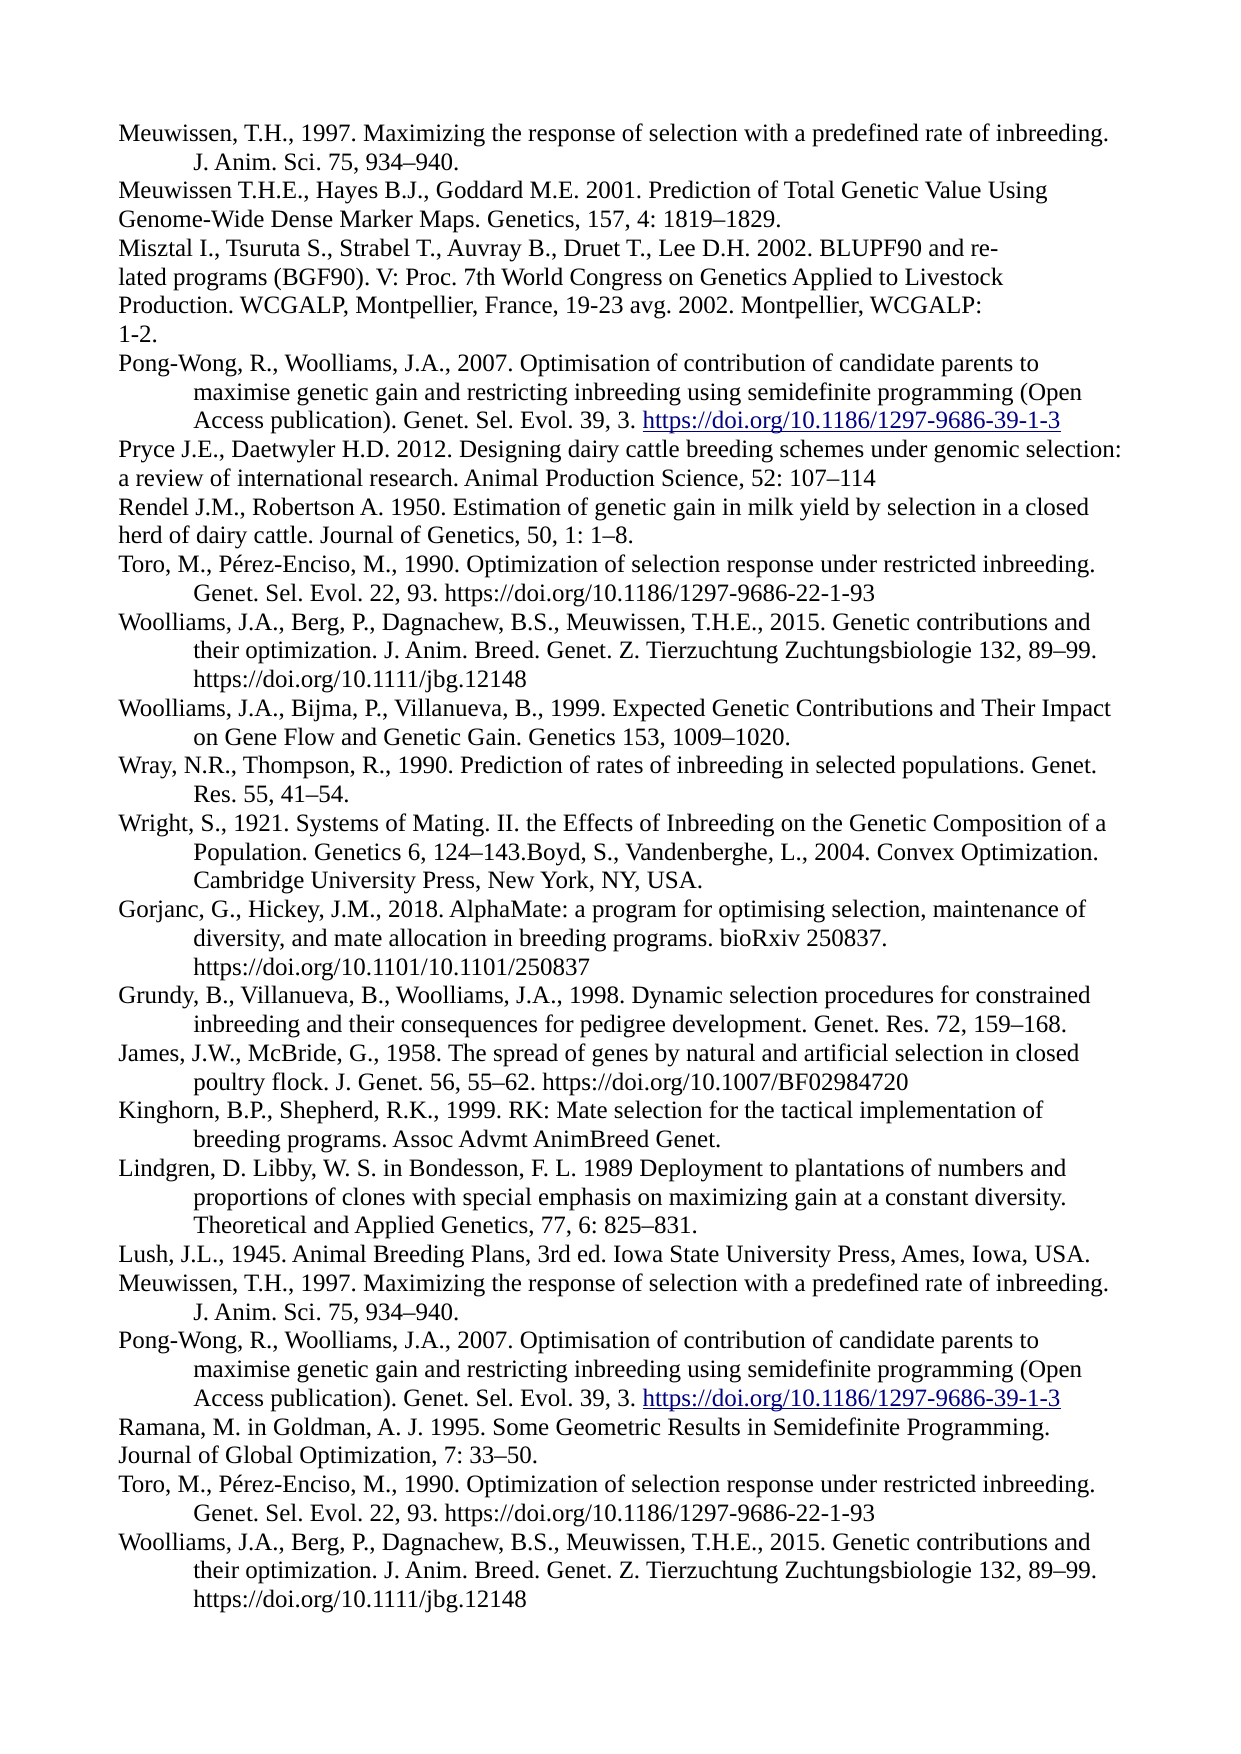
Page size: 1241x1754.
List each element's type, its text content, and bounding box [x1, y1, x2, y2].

text Lindgren, D. Libby, W. S. in Bondesson, F. L. 1989 Deployment to plantations of numbers and proportions of clones with special emphasis on maximizing gain at a constant diversity. Theoretical and Applied Genetics, 77, 6: 825–831. [118, 1153, 1122, 1239]
text Meuwissen, T.H., 1997. Maximizing the response of selection with a predefined rate of inbreeding. J. Anim. Sci. 75, 934–940. [118, 118, 1122, 176]
text Rendel J.M., Robertson A. 1950. Estimation of genetic gain in milk yield by selection in a closed herd of dairy cattle. Journal of Genetics, 50, 1: 1–8. [118, 492, 1122, 549]
text Misztal I., Tsuruta S., Strabel T., Auvray B., Druet T., Lee D.H. 2002. BLUPF90 and re- [118, 233, 1122, 262]
text Grundy, B., Villanueva, B., Woolliams, J.A., 1998. Dynamic selection procedures for constrained inbreeding and their consequences for pedigree development. Genet. Res. 72, 159–168. [118, 981, 1122, 1038]
text Meuwissen T.H.E., Hayes B.J., Goddard M.E. 2001. Prediction of Total Genetic Value Using Genome-Wide Dense Marker Maps. Genetics, 157, 4: 1819–1829. [118, 176, 1122, 233]
text Gorjanc, G., Hickey, J.M., 2018. AlphaMate: a program for optimising selection, maintenance of diversity, and mate allocation in breeding programs. bioRxiv 250837. https://doi.org/10.1101/10.1101/250837 [118, 894, 1122, 981]
text Woolliams, J.A., Bijma, P., Villanueva, B., 1999. Expected Genetic Contributions and Their Impact on Gene Flow and Genetic Gain. Genetics 153, 1009–1020. [118, 693, 1122, 751]
text Woolliams, J.A., Berg, P., Dagnachew, B.S., Meuwissen, T.H.E., 2015. Genetic contributions and their optimization. J. Anim. Breed. Genet. Z. Tierzuchtung Zuchtungsbiologie 132, 89–99. https://doi.org/10.1111/jbg.12148 [118, 1527, 1122, 1613]
text Pong-Wong, R., Woolliams, J.A., 2007. Optimisation of contribution of candidate parents to maximise genetic gain and restricting inbreeding using semidefinite programming (Open Access publication). Genet. Sel. Evol. 39, 3. https://doi.org/10.1186/1297-9686-39-1-3 [118, 1326, 1122, 1412]
text Meuwissen, T.H., 1997. Maximizing the response of selection with a predefined rate of inbreeding. J. Anim. Sci. 75, 934–940. [118, 1268, 1122, 1326]
text Ramana, M. in Goldman, A. J. 1995. Some Geometric Results in Semidefinite Programming. Journal of Global Optimization, 7: 33–50. [118, 1412, 1122, 1469]
text Woolliams, J.A., Berg, P., Dagnachew, B.S., Meuwissen, T.H.E., 2015. Genetic contributions and their optimization. J. Anim. Breed. Genet. Z. Tierzuchtung Zuchtungsbiologie 132, 89–99. https://doi.org/10.1111/jbg.12148 [118, 607, 1122, 693]
text lated programs (BGF90). V: Proc. 7th World Congress on Genetics Applied to Livestock [118, 262, 1122, 291]
text Production. WCGALP, Montpellier, France, 19-23 avg. 2002. Montpellier, WCGALP: [118, 291, 1122, 319]
text Toro, M., Pérez-Enciso, M., 1990. Optimization of selection response under restricted inbreeding. Genet. Sel. Evol. 22, 93. https://doi.org/10.1186/1297-9686-22-1-93 [118, 1469, 1122, 1527]
text Lush, J.L., 1945. Animal Breeding Plans, 3rd ed. Iowa State University Press, Ames, Iowa, USA. [118, 1239, 1122, 1268]
text Kinghorn, B.P., Shepherd, R.K., 1999. RK: Mate selection for the tactical implementation of breeding programs. Assoc Advmt AnimBreed Genet. [118, 1096, 1122, 1153]
text Pong-Wong, R., Woolliams, J.A., 2007. Optimisation of contribution of candidate parents to maximise genetic gain and restricting inbreeding using semidefinite programming (Open Access publication). Genet. Sel. Evol. 39, 3. https://doi.org/10.1186/1297-9686-39-1-3 [118, 348, 1122, 434]
text 1-2. [118, 319, 1122, 348]
text Pryce J.E., Daetwyler H.D. 2012. Designing dairy cattle breeding schemes under genomic selection: a review of international research. Animal Production Science, 52: 107–114 [118, 434, 1122, 492]
text Toro, M., Pérez-Enciso, M., 1990. Optimization of selection response under restricted inbreeding. Genet. Sel. Evol. 22, 93. https://doi.org/10.1186/1297-9686-22-1-93 [118, 549, 1122, 607]
text James, J.W., McBride, G., 1958. The spread of genes by natural and artificial selection in closed poultry flock. J. Genet. 56, 55–62. https://doi.org/10.1007/BF02984720 [118, 1038, 1122, 1096]
text Wright, S., 1921. Systems of Mating. II. the Effects of Inbreeding on the Genetic Composition of a Population. Genetics 6, 124–143.Boyd, S., Vandenberghe, L., 2004. Convex Optimization. Cambridge University Press, New York, NY, USA. [118, 808, 1122, 894]
text Wray, N.R., Thompson, R., 1990. Prediction of rates of inbreeding in selected populations. Genet. Res. 55, 41–54. [118, 751, 1122, 808]
